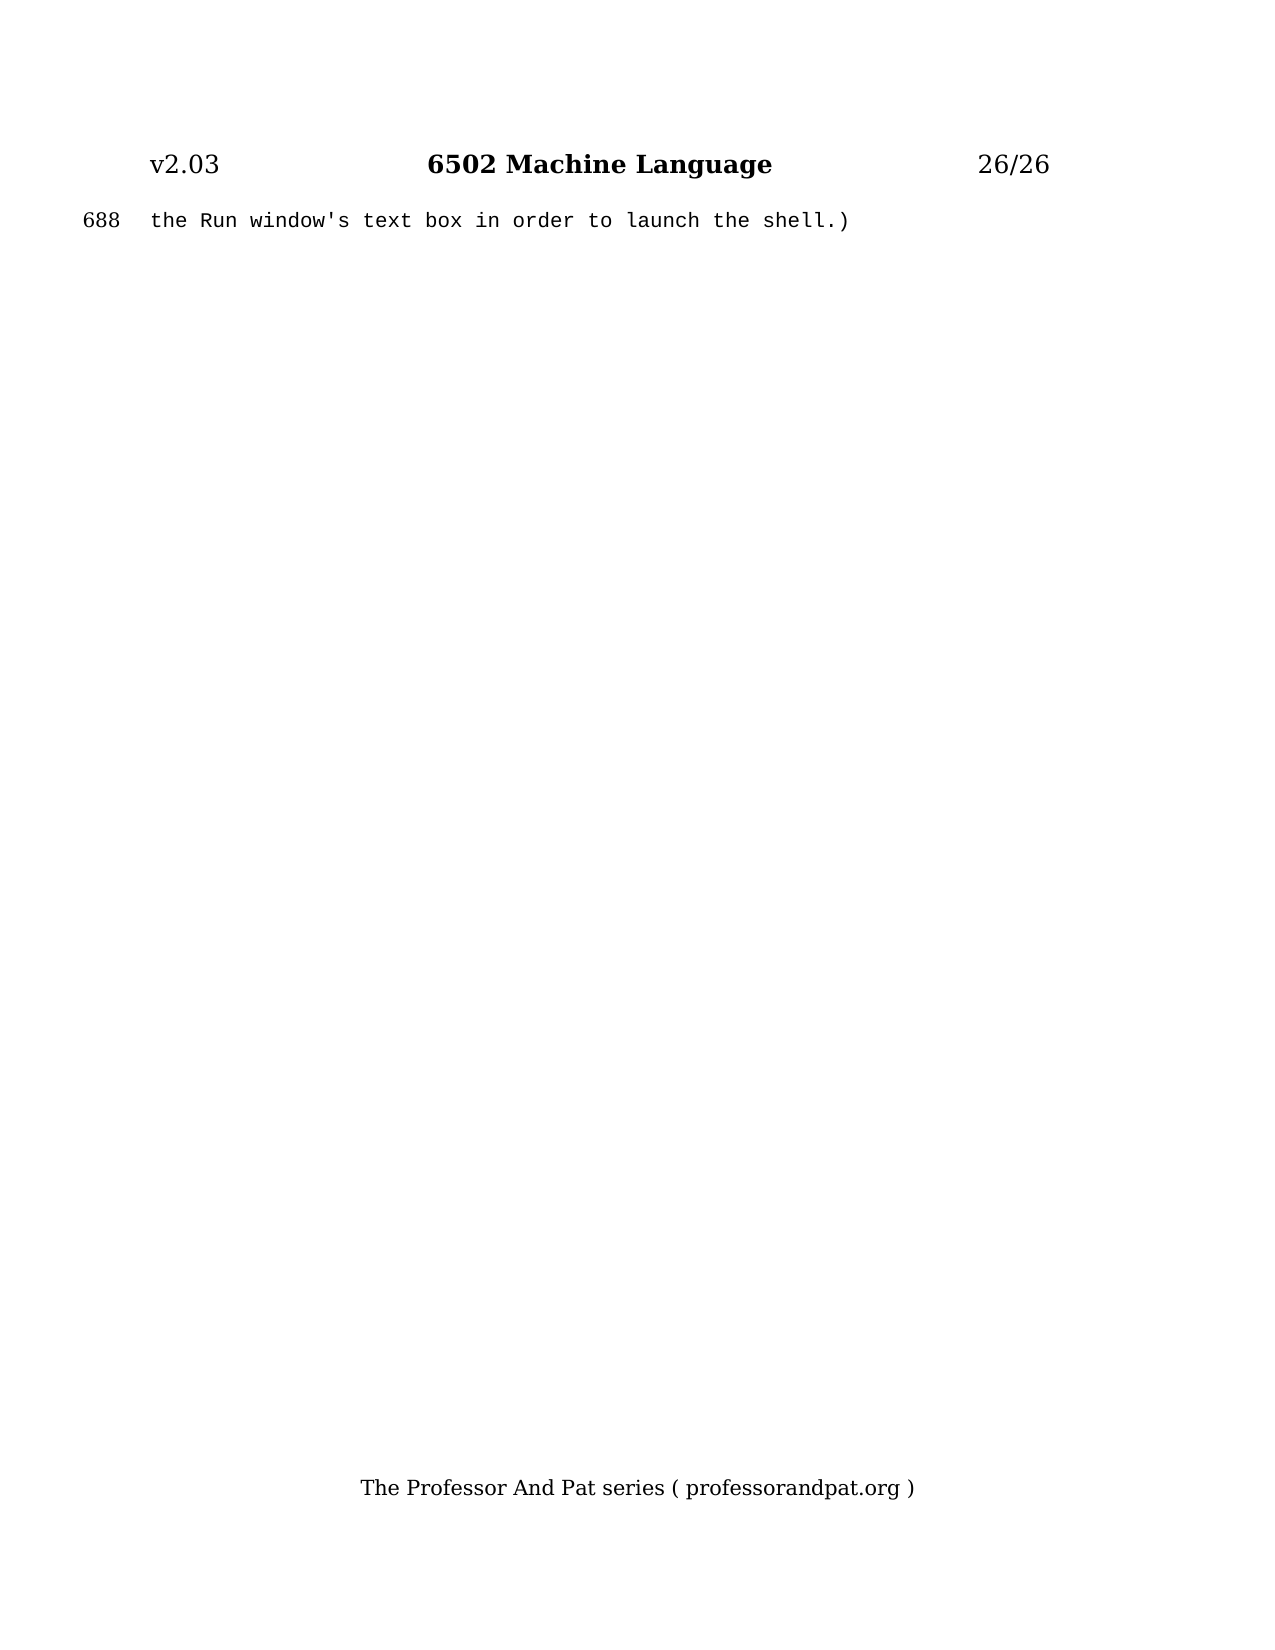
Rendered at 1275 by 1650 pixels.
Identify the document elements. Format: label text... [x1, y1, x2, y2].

text the Run window's text box in order to launch the shell.) [150, 210, 1125, 233]
